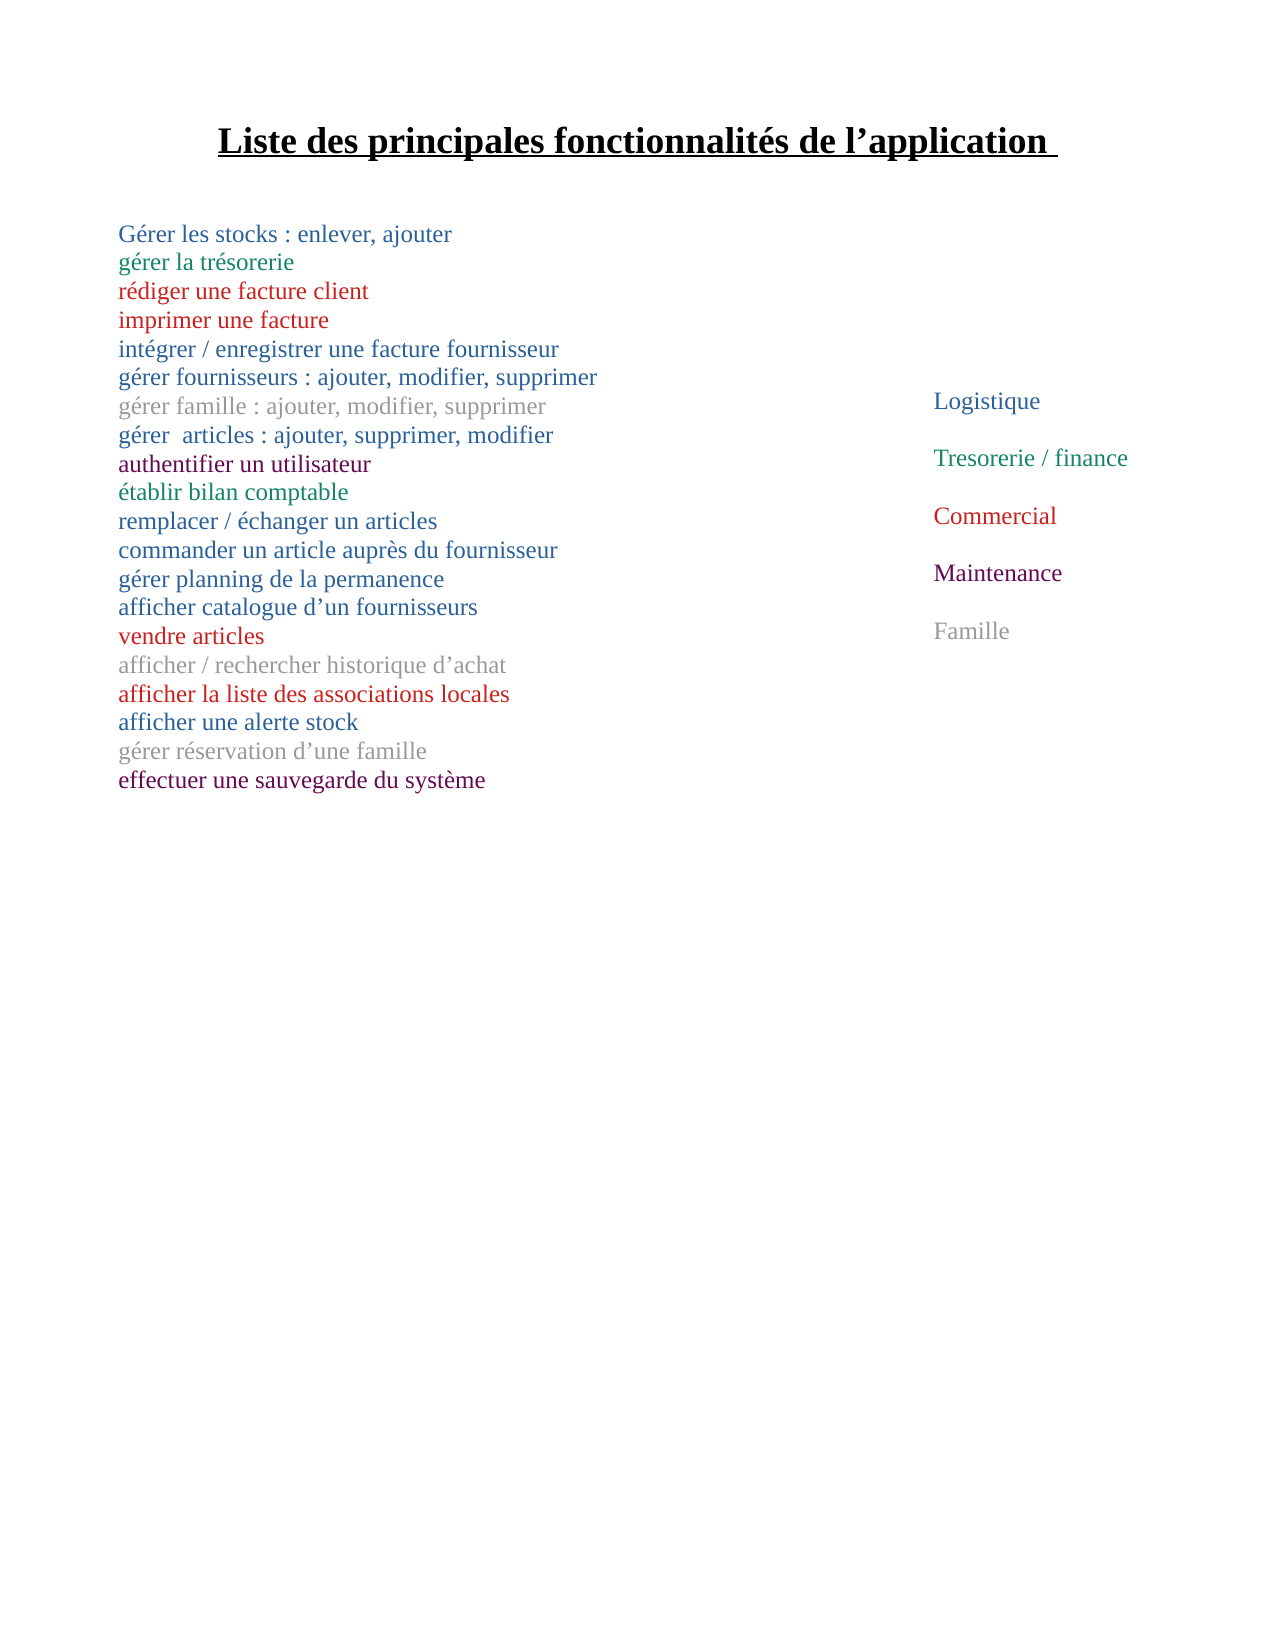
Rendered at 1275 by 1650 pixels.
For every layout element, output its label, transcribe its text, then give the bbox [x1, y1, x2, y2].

text établir bilan comptable [118, 477, 1157, 506]
text imprimer une facture [118, 305, 1157, 334]
text remplacer / échanger un articles [118, 506, 1157, 535]
text commander un article auprès du fournisseur [118, 535, 1157, 564]
text gérer fournisseurs : ajouter, modifier, supprimer [118, 362, 1157, 391]
text Gérer les stocks : enlever, ajouter [118, 219, 1157, 247]
text gérer planning de la permanence [118, 564, 1157, 592]
text gérer réservation d’une famille [118, 736, 1157, 765]
text Liste des principales fonctionnalités de l’application [118, 118, 1157, 161]
text intégrer / enregistrer une facture fournisseur [118, 334, 1157, 362]
text rédiger une facture client [118, 276, 1157, 305]
text authentifier un utilisateur [118, 449, 1157, 477]
text afficher / rechercher historique d’achat [118, 650, 1157, 679]
text vendre articles [118, 621, 1157, 650]
text gérer famille : ajouter, modifier, supprimer [118, 391, 1157, 420]
text afficher une alerte stock [118, 707, 1157, 736]
text afficher catalogue d’un fournisseurs [118, 592, 1157, 621]
text gérer articles : ajouter, supprimer, modifier [118, 420, 1157, 449]
text gérer la trésorerie [118, 247, 1157, 276]
text afficher la liste des associations locales [118, 679, 1157, 707]
text effectuer une sauvegarde du système [118, 765, 1157, 794]
